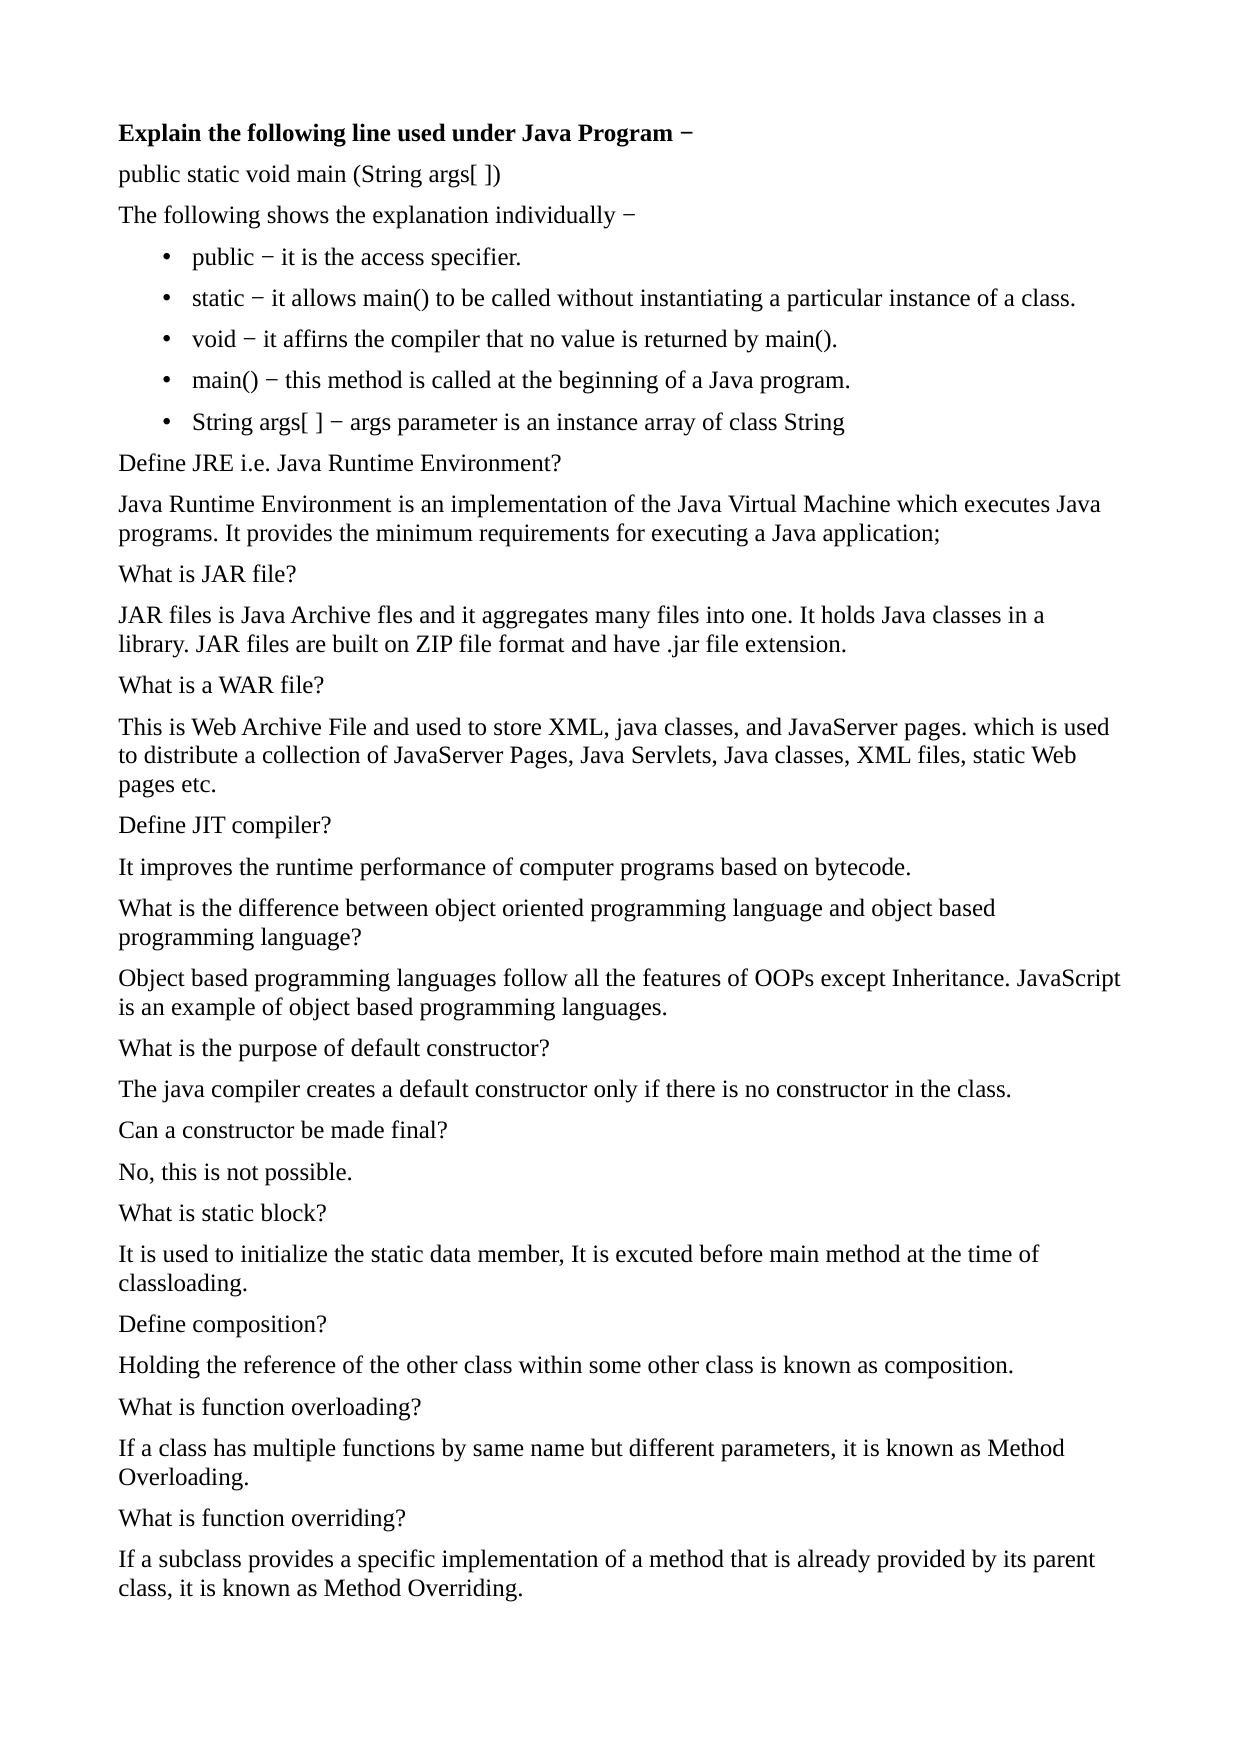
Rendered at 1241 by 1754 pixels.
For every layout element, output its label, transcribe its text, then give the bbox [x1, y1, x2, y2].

text No, this is not possible. [118, 1157, 1122, 1186]
text What is the difference between object oriented programming language and object based programming language? [118, 893, 1122, 951]
text The following shows the explanation individually − [118, 201, 1122, 229]
text Explain the following line used under Java Program − [118, 118, 1122, 147]
list main() − this method is called at the beginning of a Java program. [162, 366, 1122, 394]
text Holding the reference of the other class within some other class is known as composition. [118, 1351, 1122, 1379]
text Object based programming languages follow all the features of OOPs except Inheritance. JavaScript is an example of object based programming languages. [118, 963, 1122, 1021]
text What is the purpose of default constructor? [118, 1033, 1122, 1062]
list void − it affirns the compiler that no value is returned by main(). [162, 324, 1122, 353]
text It improves the runtime performance of computer programs based on bytecode. [118, 852, 1122, 881]
text Can a constructor be made final? [118, 1116, 1122, 1144]
list static − it allows main() to be called without instantiating a particular instance of a class. [162, 283, 1122, 312]
text public static void main (String args[ ]) [118, 159, 1122, 188]
text If a subclass provides a specific implementation of a method that is already provided by its parent class, it is known as Method Overriding. [118, 1544, 1122, 1602]
text It is used to initialize the static data member, It is excuted before main method at the time of classloading. [118, 1239, 1122, 1297]
list public − it is the access specifier. [162, 242, 1122, 271]
text What is JAR file? [118, 559, 1122, 588]
list String args[ ] − args parameter is an instance array of class String [162, 407, 1122, 436]
text What is static block? [118, 1198, 1122, 1227]
text Define composition? [118, 1309, 1122, 1338]
text What is function overloading? [118, 1392, 1122, 1421]
text What is function overriding? [118, 1503, 1122, 1532]
text What is a WAR file? [118, 671, 1122, 699]
text This is Web Archive File and used to store XML, java classes, and JavaServer pages. which is used to distribute a collection of JavaServer Pages, Java Servlets, Java classes, XML files, static Web pages etc. [118, 712, 1122, 798]
text Define JIT compiler? [118, 811, 1122, 839]
text Java Runtime Environment is an implementation of the Java Virtual Machine which executes Java programs. It provides the minimum requirements for executing a Java application; [118, 489, 1122, 547]
text If a class has multiple functions by same name but different parameters, it is known as Method Overloading. [118, 1433, 1122, 1491]
text JAR files is Java Archive fles and it aggregates many files into one. It holds Java classes in a library. JAR files are built on ZIP file format and have .jar file extension. [118, 601, 1122, 658]
text The java compiler creates a default constructor only if there is no constructor in the class. [118, 1074, 1122, 1103]
text Define JRE i.e. Java Runtime Environment? [118, 448, 1122, 477]
